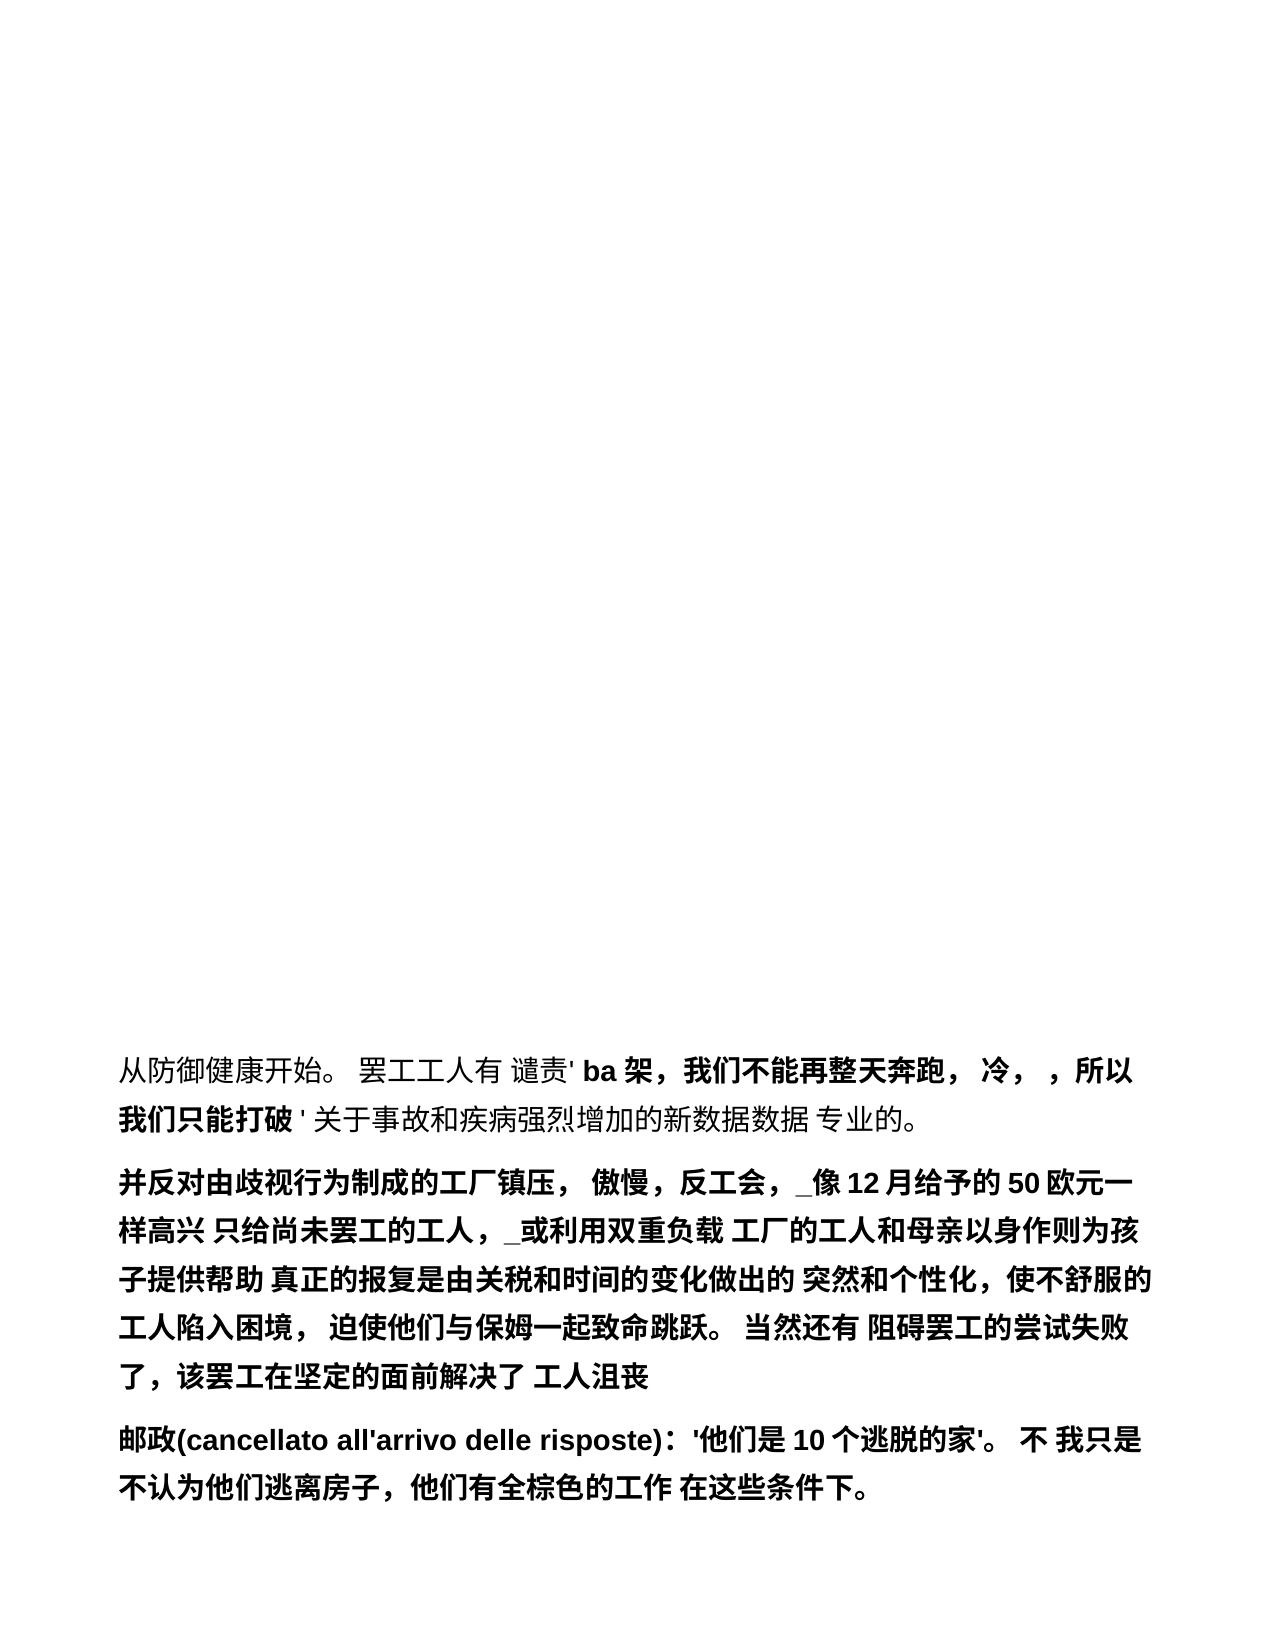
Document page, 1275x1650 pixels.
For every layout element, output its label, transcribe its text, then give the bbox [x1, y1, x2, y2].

text 并反对由歧视行为制成的工厂镇压， 傲慢，反工会，_像12月给予的50欧元一样高兴 只给尚未罢工的工人，_或利用双重负载 工厂的工人和母亲以身作则为孩子提供帮助 真正的报复是由关税和时间的变化做出的 突然和个性化，使不舒服的工人陷入困境， 迫使他们与保姆一起致命跳跃。 当然还有 阻碍罢工的尝试失败了，该罢工在坚定的面前解决了 工人沮丧 [118, 1159, 1157, 1396]
text 邮政(cancellato all'arrivo delle risposte)：'他们是10个逃脱的家'。 不 我只是不认为他们逃离房子，他们有全棕色的工作 在这些条件下。 [118, 1416, 1157, 1507]
text 从防御健康开始。 罢工工人有 谴责' ba 架，我们不能再整天奔跑， 冷， ，所以我们只能打破 ' 关于事故和疾病强烈增加的新数据数据 专业的。 [118, 118, 1157, 1138]
